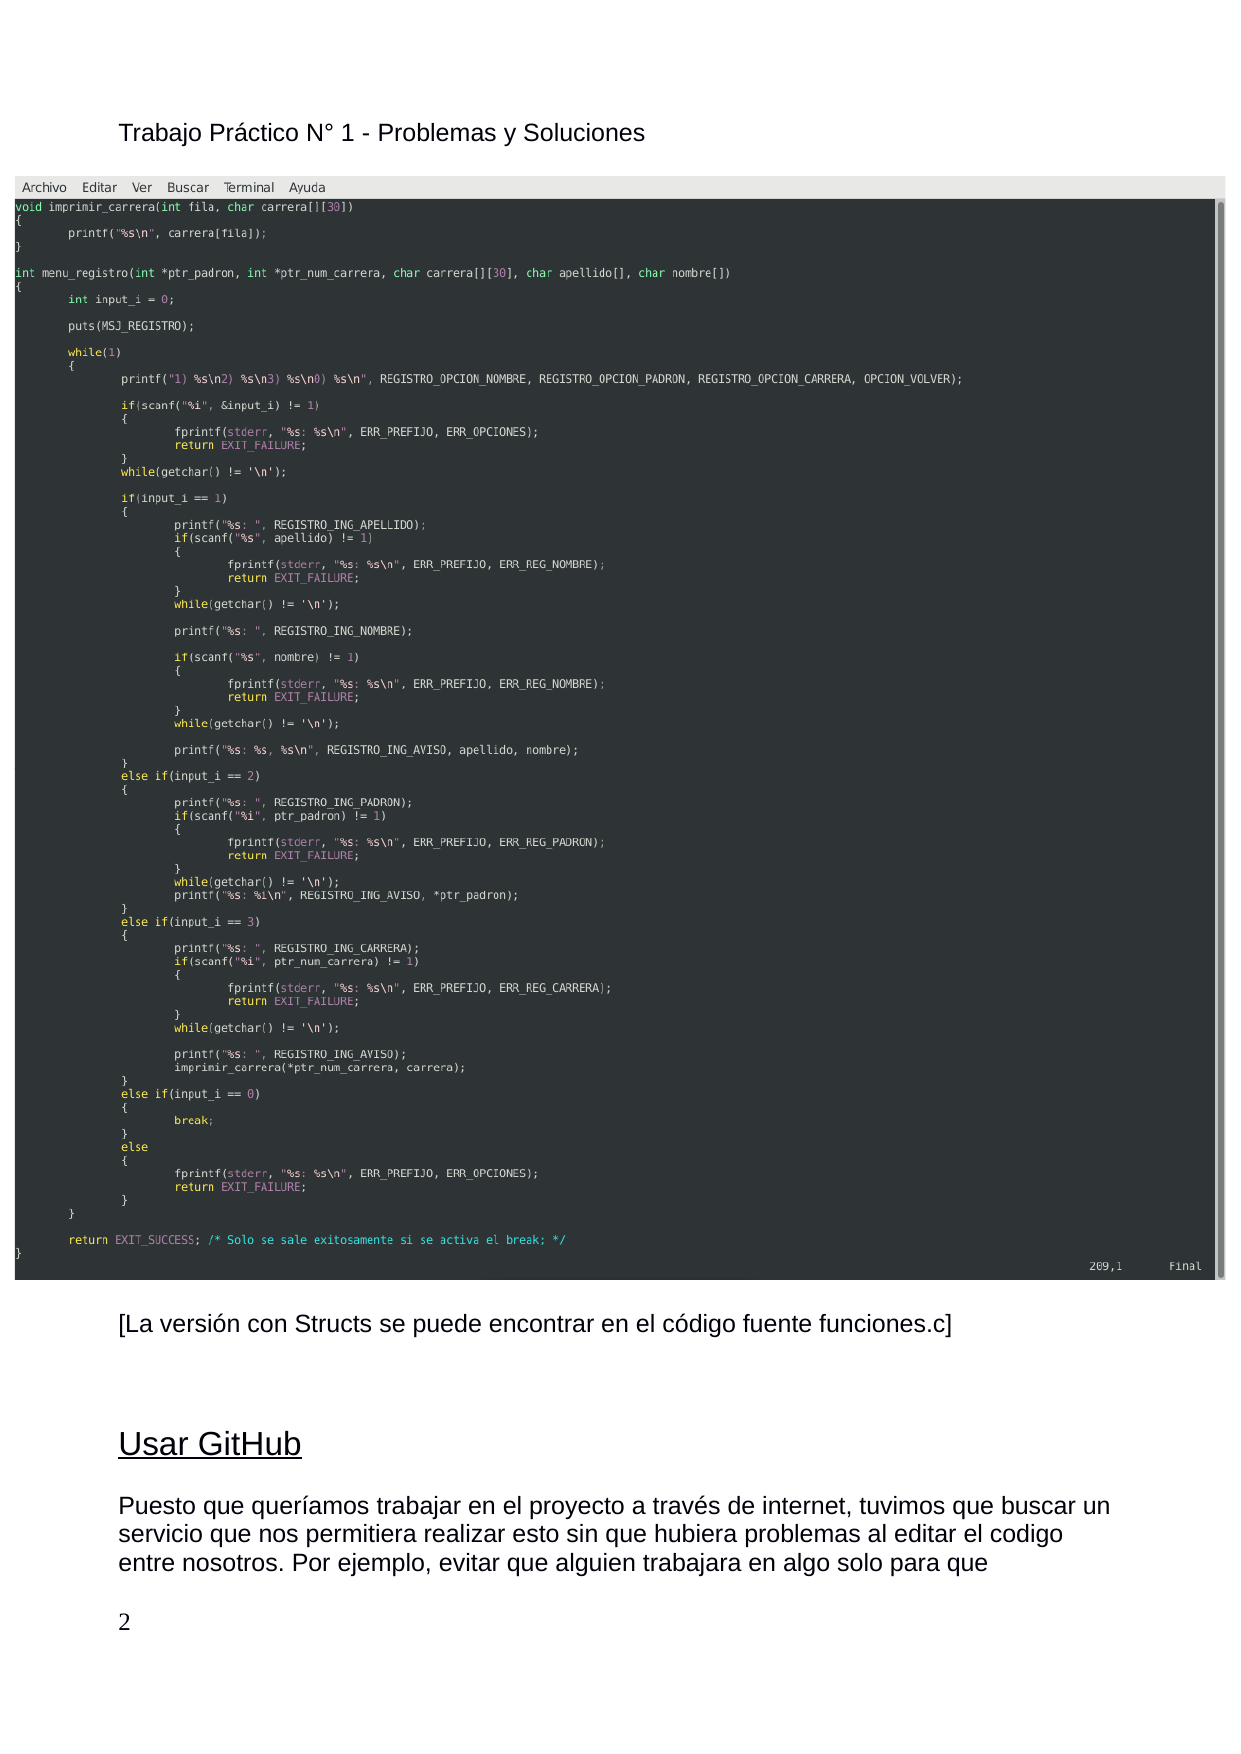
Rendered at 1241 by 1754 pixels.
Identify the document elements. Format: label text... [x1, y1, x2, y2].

text Puesto que queríamos trabajar en el proyecto a través de internet, tuvimos que buscar un servicio que nos permitiera realizar esto sin que hubiera problemas al editar el codigo entre nosotros. Por ejemplo, evitar que alguien trabajara en algo solo para que [118, 1491, 1122, 1577]
text Usar GitHub [118, 1423, 1122, 1462]
picture [14, 176, 1226, 1280]
text [La versión con Structs se puede encontrar en el código fuente funciones.c] [118, 1308, 1122, 1337]
